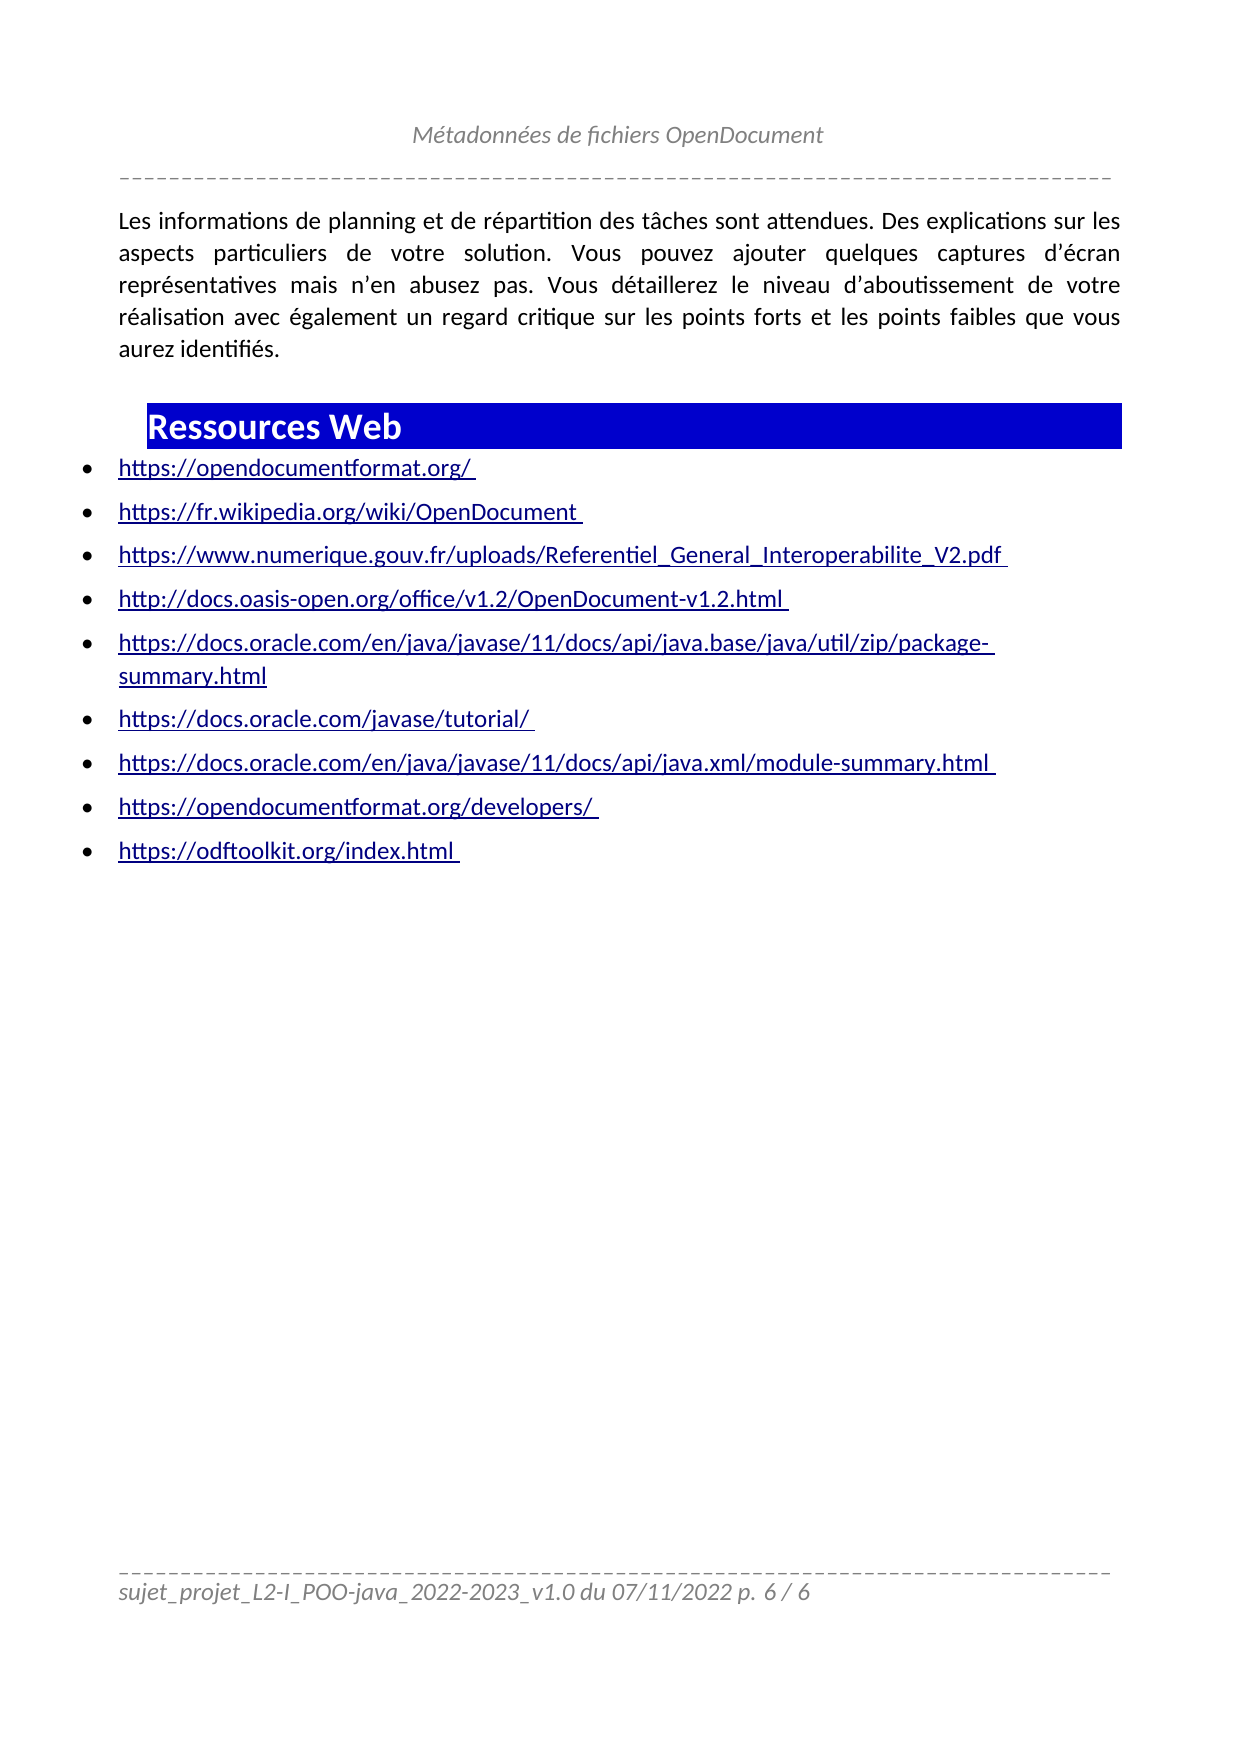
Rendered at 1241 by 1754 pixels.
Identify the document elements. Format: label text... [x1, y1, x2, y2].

list https://opendocumentformat.org/ [81, 452, 1122, 483]
list https://docs.oracle.com/en/java/javase/11/docs/api/java.xml/module-summary.html [81, 747, 1122, 778]
list https://www.numerique.gouv.fr/uploads/Referentiel_General_Interoperabilite_V2.pdf [81, 540, 1122, 570]
list https://docs.oracle.com/javase/tutorial/ [81, 703, 1122, 734]
list https://docs.oracle.com/en/java/javase/11/docs/api/java.base/java/util/zip/package- summary.html [81, 627, 1122, 690]
list https://fr.wikipedia.org/wiki/OpenDocument [81, 496, 1122, 526]
subtitle Ressources Web [147, 403, 1122, 449]
list https://odftoolkit.org/index.html [81, 835, 1122, 865]
list http://docs.oasis-open.org/office/v1.2/OpenDocument-v1.2.html [81, 583, 1122, 614]
list https://opendocumentformat.org/developers/ [81, 791, 1122, 822]
text Les informations de planning et de répartition des tâches sont attendues. Des explications sur les aspects particuliers de votre solution. Vous pouvez ajouter quelques captures d’écran représentatives mais n’en abusez pas. Vous détaillerez le niveau d’aboutissement de votre réalisation avec également un regard critique sur les points forts et les points faibles que vous aurez identifiés. [118, 205, 1122, 364]
